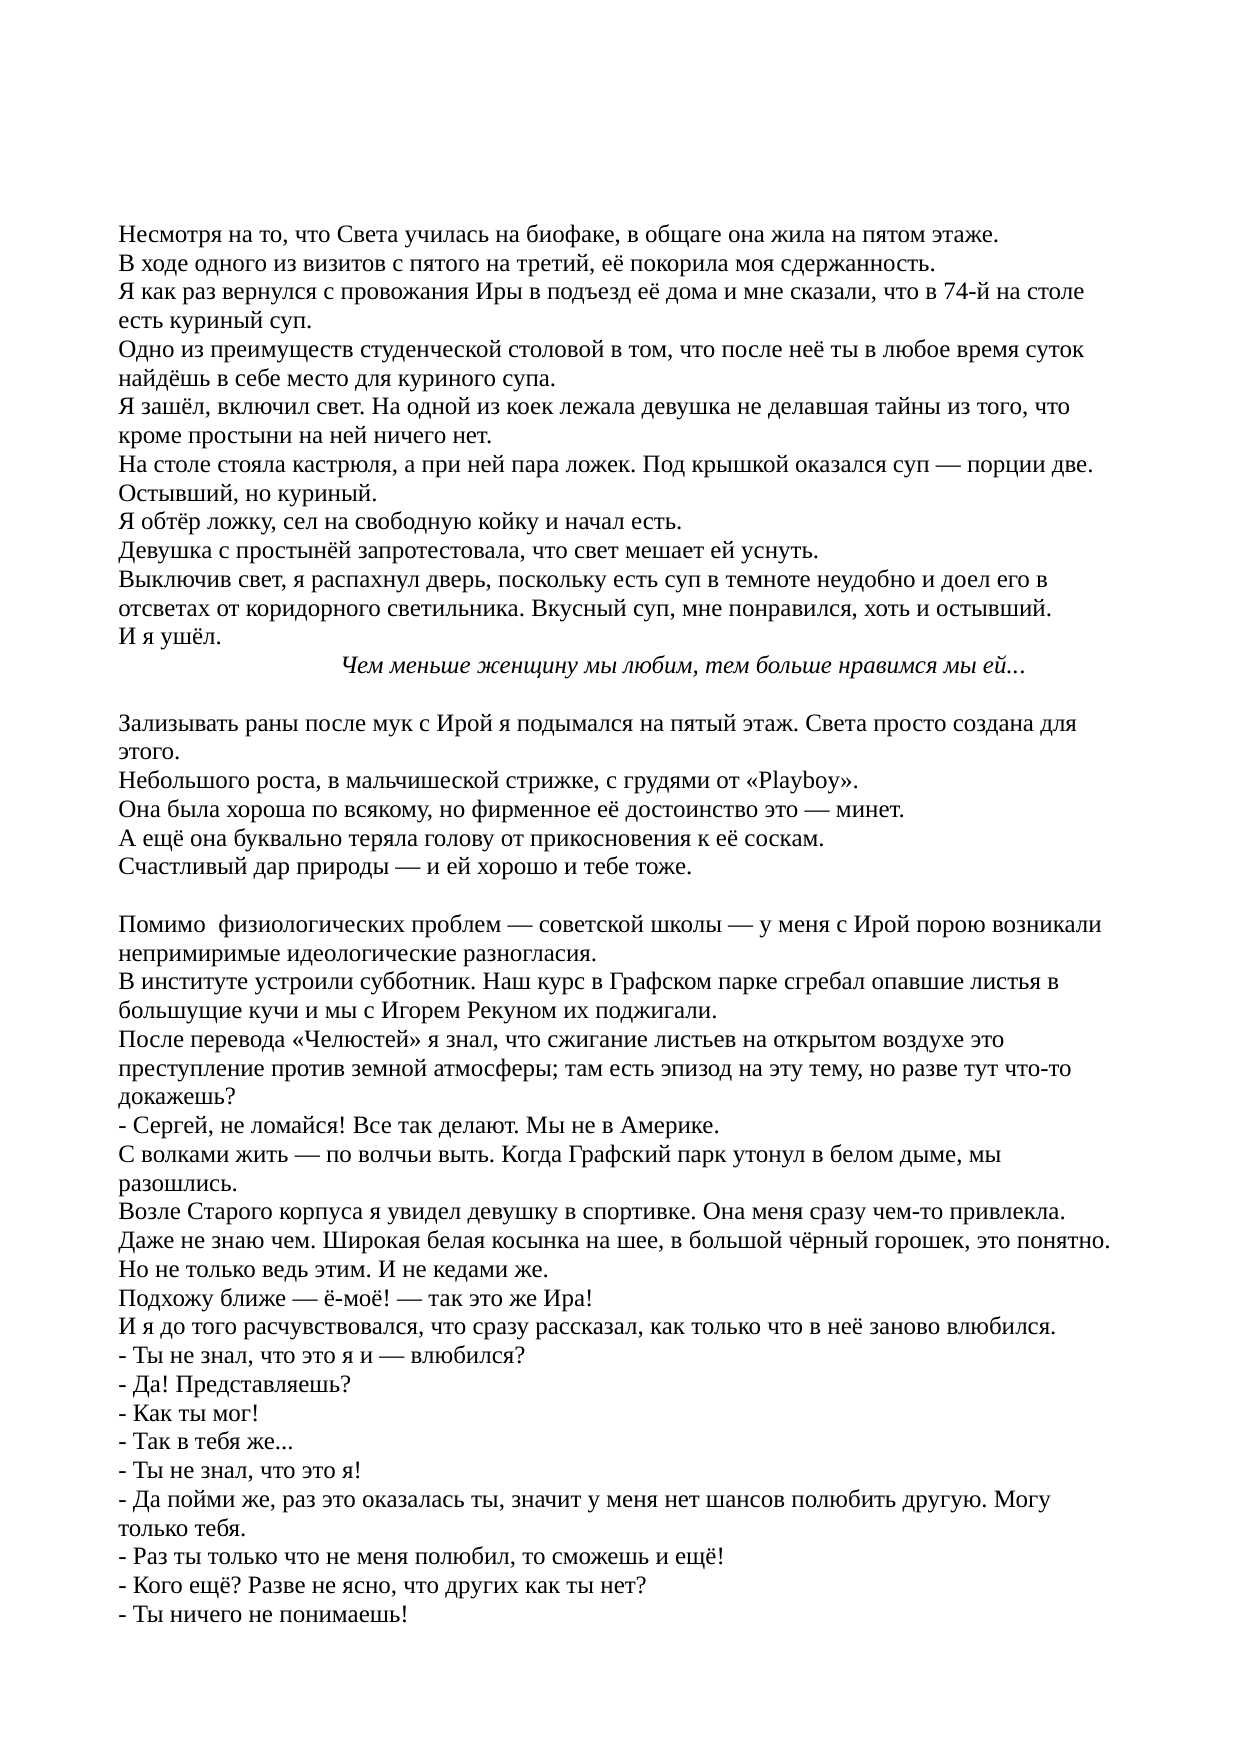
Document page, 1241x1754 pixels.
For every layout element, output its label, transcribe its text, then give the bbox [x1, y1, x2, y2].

text Небольшого роста, в мальчишеской стрижке, с грудями от «Playboy». [118, 765, 1122, 794]
text В институте устроили субботник. Наш курс в Графском парке сгребал опавшие листья в большущие кучи и мы с Игорем Рекуном их поджигали. [118, 966, 1122, 1024]
text - Раз ты только что не меня полюбил, то сможешь и ещё! [118, 1541, 1122, 1570]
text - Как ты мог! [118, 1398, 1122, 1426]
text - Кого ещё? Разве не ясно, что других как ты нет? [118, 1570, 1122, 1599]
text Выключив свет, я распахнул дверь, поскольку есть суп в темноте неудобно и доел его в отсветах от коридорного светильника. Вкусный суп, мне понравился, хоть и остывший. [118, 564, 1122, 621]
text После перевода «Челюстей» я знал, что сжигание листьев на открытом воздухе это преступление против земной атмосферы; там есть эпизод на эту тему, но разве тут что-то докажешь? [118, 1024, 1122, 1110]
text Одно из преимуществ студенческой столовой в том, что после неё ты в любое время суток найдёшь в себе место для куриного супа. [118, 334, 1122, 391]
text И я ушёл. [118, 621, 1122, 650]
text А ещё она буквально теряла голову от прикосновения к её соскам. [118, 823, 1122, 851]
text Зализывать раны после мук с Ирой я подымался на пятый этаж. Света просто создана для этого. [118, 708, 1122, 765]
text С волками жить — по волчьи выть. Когда Графский парк утонул в белом дыме, мы разошлись. [118, 1139, 1122, 1196]
text Она была хороша по всякому, но фирменное её достоинство это — минет. [118, 794, 1122, 823]
text На столе стояла кастрюля, а при ней пара ложек. Под крышкой оказался суп — порции две. Остывший, но куриный. [118, 449, 1122, 506]
text - Ты ничего не понимаешь! [118, 1599, 1122, 1628]
text - Да! Представляешь? [118, 1369, 1122, 1398]
text В ходе одного из визитов с пятого на третий, её покорила моя сдержанность. [118, 248, 1122, 276]
text - Сергей, не ломайся! Все так делают. Мы не в Америке. [118, 1110, 1122, 1139]
text И я до того расчувствовался, что сразу рассказал, как только что в неё заново влюбился. [118, 1311, 1122, 1340]
text Счастливый дар природы — и ей хорошо и тебе тоже. [118, 851, 1122, 880]
text Я обтёр ложку, сел на свободную койку и начал есть. [118, 506, 1122, 535]
text - Ты не знал, что это я! [118, 1455, 1122, 1484]
text Девушка с простынёй запротестовала, что свет мешает ей уснуть. [118, 535, 1122, 564]
text Возле Старого корпуса я увидел девушку в спортивке. Она меня сразу чем-то привлекла. [118, 1196, 1122, 1225]
text - Так в тебя же... [118, 1426, 1122, 1455]
text Даже не знаю чем. Широкая белая косынка на шее, в большой чёрный горошек, это понятно. Но не только ведь этим. И не кедами же. [118, 1225, 1122, 1283]
text - Ты не знал, что это я и — влюбился? [118, 1340, 1122, 1369]
text Я зашёл, включил свет. На одной из коек лежала девушка не делавшая тайны из того, что кроме простыни на ней ничего нет. [118, 391, 1122, 449]
text Несмотря на то, что Света училась на биофаке, в общаге она жила на пятом этаже. [118, 219, 1122, 248]
text - Да пойми же, раз это оказалась ты, значит у меня нет шансов полюбить другую. Могу только тебя. [118, 1484, 1122, 1541]
text Чем меньше женщину мы любим, тем больше нравимся мы ей... [118, 650, 1122, 679]
text Я как раз вернулся с провожания Иры в подъезд её дома и мне сказали, что в 74-й на столе есть куриный суп. [118, 276, 1122, 334]
text Помимо физиологических проблем — советской школы — у меня с Ирой порою возникали непримиримые идеологические разногласия. [118, 909, 1122, 966]
text Подхожу ближе — ё-моё! — так это же Ира! [118, 1283, 1122, 1311]
